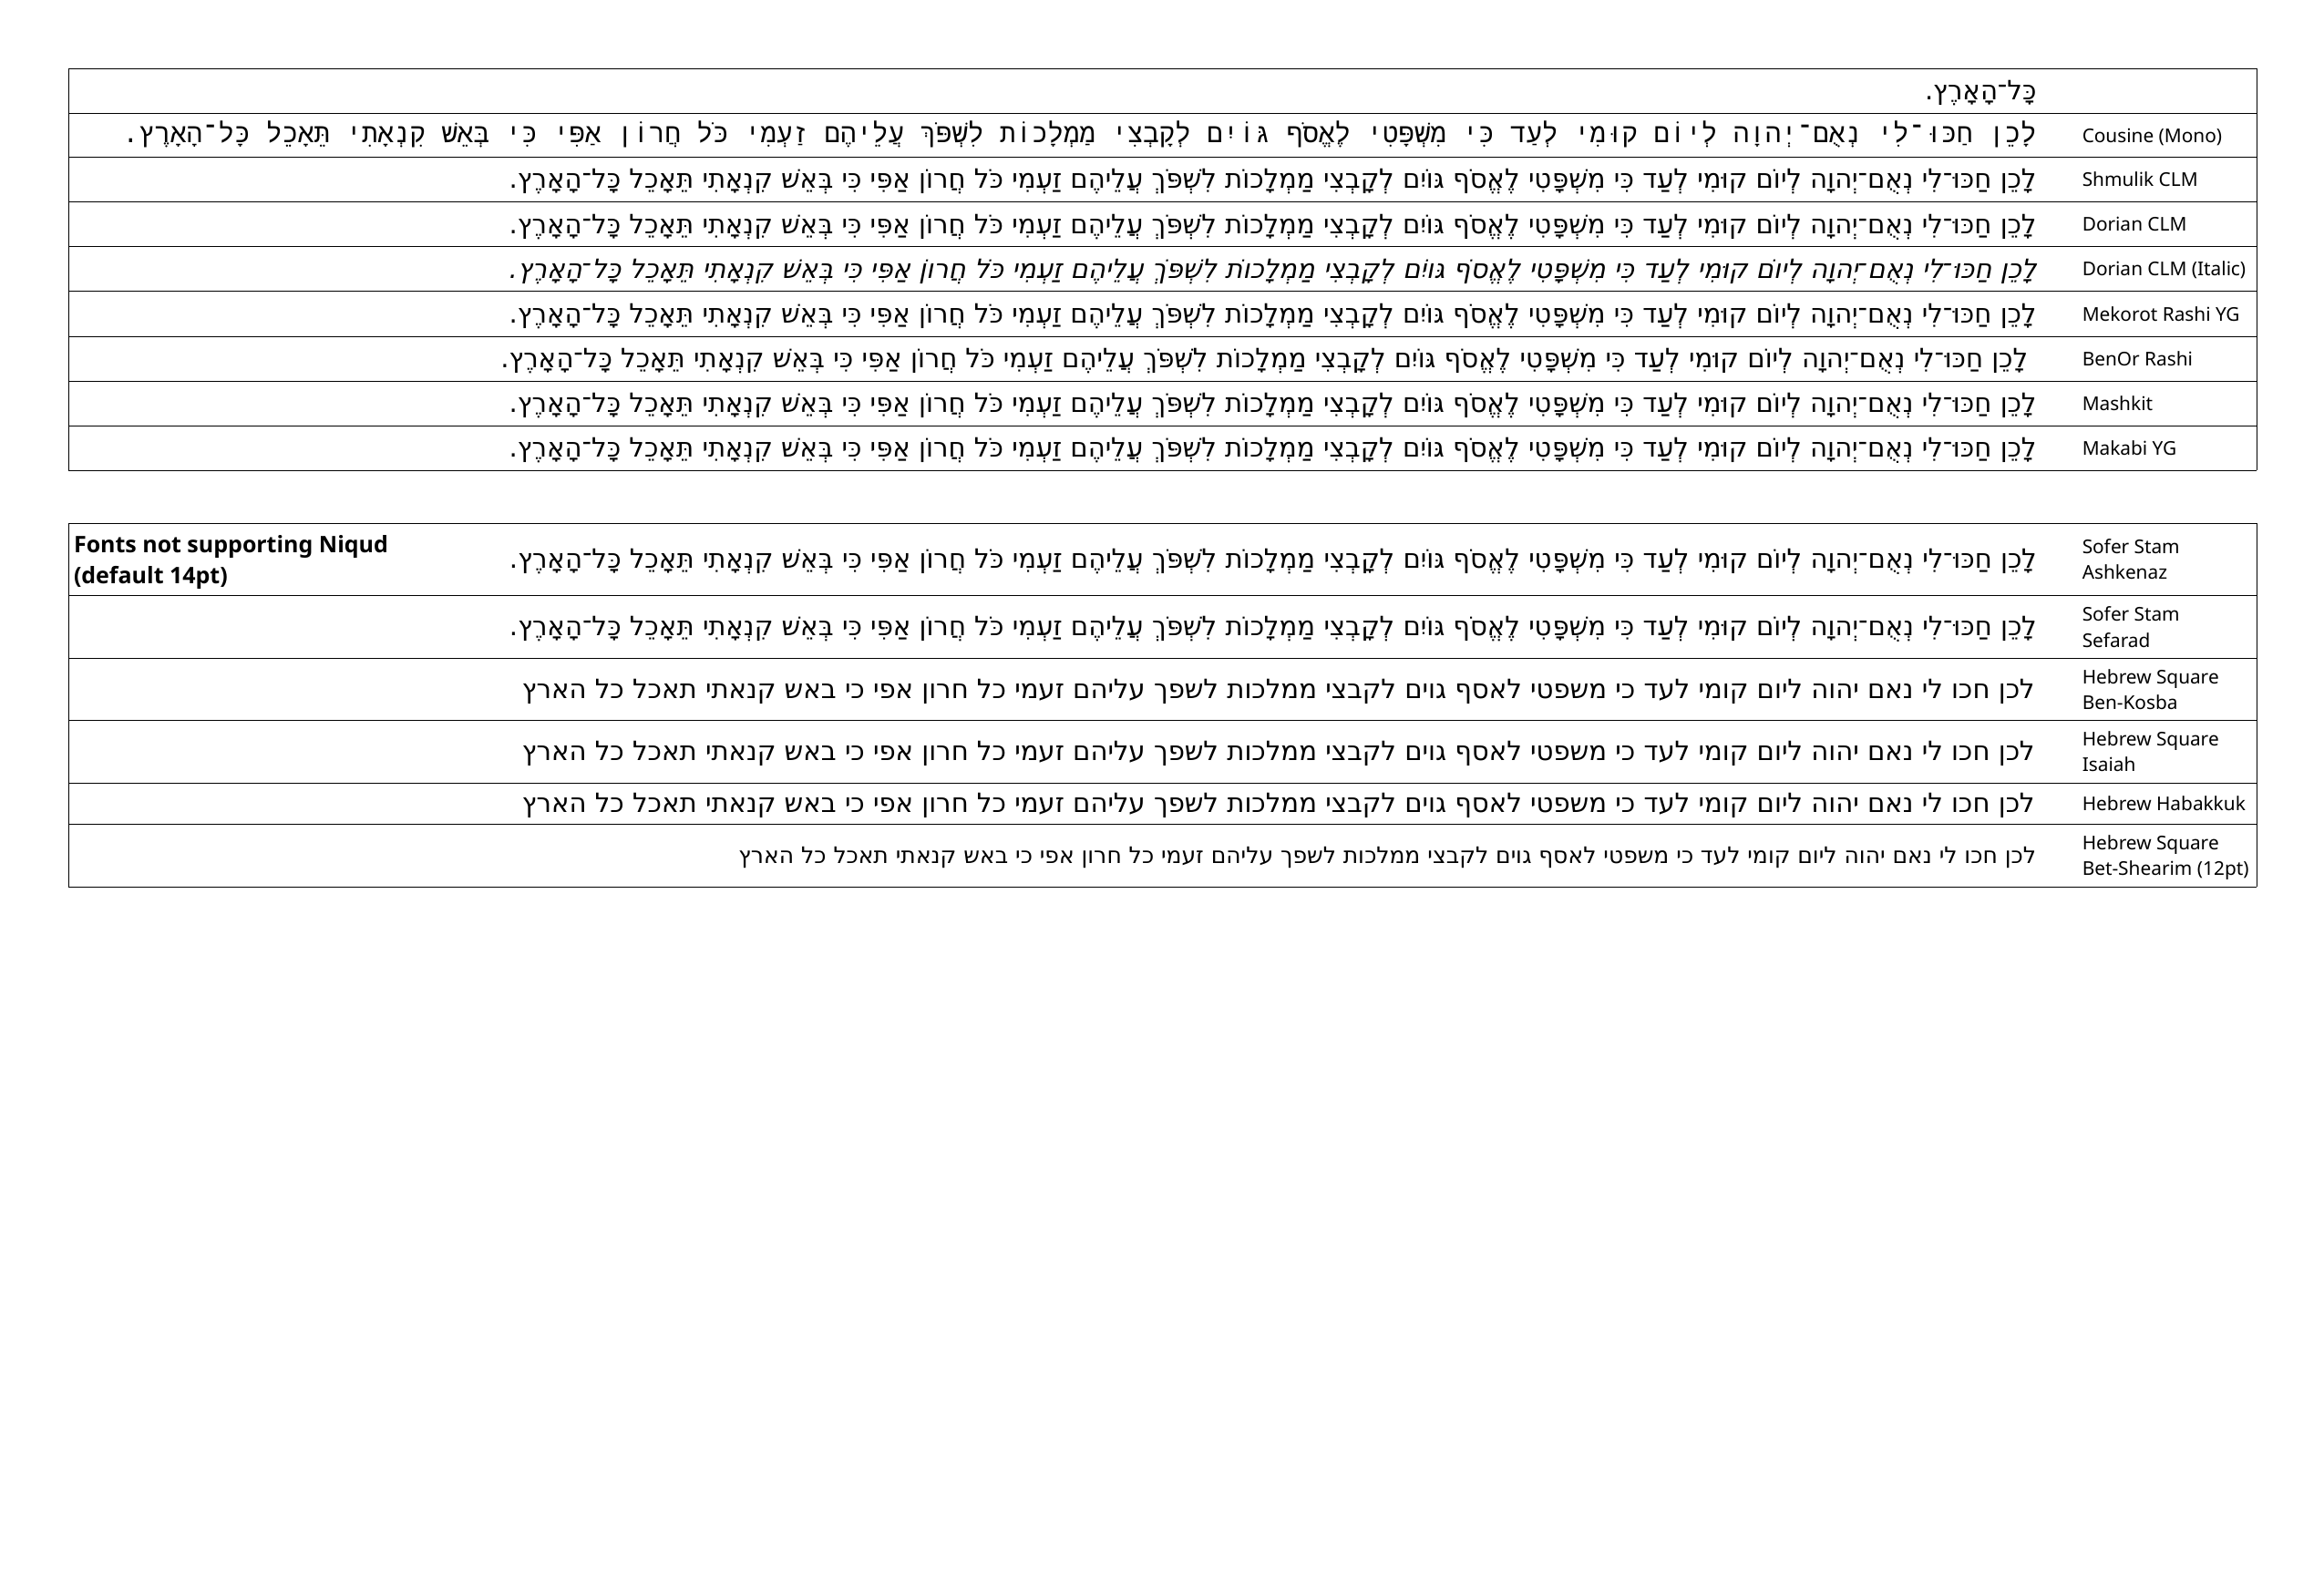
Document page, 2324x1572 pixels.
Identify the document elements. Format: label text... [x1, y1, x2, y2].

table_cell Dorian CLM (Italic) [2077, 247, 2257, 291]
table_cell Hebrew Square Isaiah [2077, 721, 2257, 783]
table_cell [69, 69, 529, 113]
table_cell Sofer Stam Sefarad [2077, 596, 2257, 658]
table_cell [2042, 784, 2077, 824]
table_cell לכן חכו לי נאם יהוה ליום קומי לעד כי משפטי לאסף גוים לקבצי ממלכות לשפך עליהם זעמי כל חרון אפי כי באש קנאתי תאכל כל הארץ [69, 721, 2042, 783]
table_cell לָכֵן חַכּוּ־לִי נְאֻם־יְהוָה לְיוֹם קוּמִי לְעַד כִּי מִשְׁפָּטִי לֶאֱסֹף גּוֹיִם לְקָבְצִי מַמְלָכוֹת לִשְׁפֹּךְ עֲלֵיהֶם זַעְמִי כֹּל חֲרוֹן אַפִּי כִּי בְּאֵשׁ קִנְאָתִי תֵּאָכֵל כָּל־הָאָרֶץ.‏ [69, 158, 2041, 201]
table_cell [2041, 426, 2076, 470]
table_cell [2041, 382, 2076, 426]
table_cell לכן חכו לי נאם יהוה ליום קומי לעד כי משפטי לאסף גוים לקבצי ממלכות לשפך עליהם זעמי כל חרון אפי כי באש קנאתי תאכל כל הארץ [69, 825, 2042, 887]
table_header Fonts not supporting Niqud (default 14pt) [69, 524, 414, 595]
table_header לָכֵן חַכּוּ־לִי נְאֻם־יְהוָה לְיוֹם קוּמִי לְעַד כִּי מִשְׁפָּטִי לֶאֱסֹף גּוֹיִם לְקָבְצִי מַמְלָכוֹת לִשְׁפֹּךְ עֲלֵיהֶם זַעְמִי כֹּל חֲרוֹן אַפִּי כִּי בְּאֵשׁ קִנְאָתִי תֵּאָכֵל כָּל־הָאָרֶץ.‏ [415, 524, 2042, 595]
table_cell BenOr Rashi [2077, 337, 2257, 380]
table_cell [2041, 292, 2076, 335]
table_cell לכן חכו לי נאם יהוה ליום קומי לעד כי משפטי לאסף גוים לקבצי ממלכות לשפך עליהם זעמי כל חרון אפי כי באש קנאתי תאכל כל הארץ [69, 659, 2042, 720]
table_cell [2041, 69, 2076, 113]
table_cell לָכֵן חַכּוּ־לִי נְאֻם־יְהוָה לְיוֹם קוּמִי לְעַד כִּי מִשְׁפָּטִי לֶאֱסֹף גּוֹיִם לְקָבְצִי מַמְלָכוֹת לִשְׁפֹּךְ עֲלֵיהֶם זַעְמִי כֹּל חֲרוֹן אַפִּי כִּי בְּאֵשׁ קִנְאָתִי תֵּאָכֵל כָּל־הָאָרֶץ.‏ [69, 426, 2041, 470]
table_cell לָכֵן חַכּוּ־לִי נְאֻם־יְהוָה לְיוֹם קוּמִי לְעַד כִּי מִשְׁפָּטִי לֶאֱסֹף גּוֹיִם לְקָבְצִי מַמְלָכוֹת לִשְׁפֹּךְ עֲלֵיהֶם זַעְמִי כֹּל חֲרוֹן אַפִּי כִּי בְּאֵשׁ קִנְאָתִי תֵּאָכֵל כָּל־הָאָרֶץ.‏ [415, 596, 2042, 658]
table_cell [2042, 825, 2077, 887]
table_cell לָכֵן חַכּוּ־לִי נְאֻם־יְהוָה לְיוֹם קוּמִי לְעַד כִּי מִשְׁפָּטִי לֶאֱסֹף גּוֹיִם לְקָבְצִי מַמְלָכוֹת לִשְׁפֹּךְ עֲלֵיהֶם זַעְמִי כֹּל חֲרוֹן אַפִּי כִּי בְּאֵשׁ קִנְאָתִי תֵּאָכֵל כָּל־הָאָרֶץ.‏ [69, 292, 2041, 335]
table_header Sofer Stam Ashkenaz [2077, 524, 2257, 595]
table_cell Makabi YG [2077, 426, 2257, 470]
table_cell לָכֵן חַכּוּ־לִי נְאֻם־יְהוָה לְיוֹם קוּמִי לְעַד כִּי מִשְׁפָּטִי לֶאֱסֹף גּוֹיִם לְקָבְצִי מַמְלָכוֹת לִשְׁפֹּךְ עֲלֵיהֶם זַעְמִי כֹּל חֲרוֹן אַפִּי כִּי בְּאֵשׁ קִנְאָתִי תֵּאָכֵל כָּל־הָאָרֶץ.‏ [69, 247, 2041, 291]
table_cell Shmulik CLM [2077, 158, 2257, 201]
table_cell [2041, 247, 2076, 291]
table_cell לָכֵן חַכּוּ־לִי נְאֻם־יְהוָה לְיוֹם קוּמִי לְעַד כִּי מִשְׁפָּטִי לֶאֱסֹף גּוֹיִם לְקָבְצִי מַמְלָכוֹת לִשְׁפֹּךְ עֲלֵיהֶם זַעְמִי כֹּל חֲרוֹן אַפִּי כִּי בְּאֵשׁ קִנְאָתִי תֵּאָכֵל כָּל־הָאָרֶץ.‏ [69, 202, 2041, 246]
table_cell לָכֵן חַכּוּ־לִי נְאֻם־יְהוָה לְיוֹם קוּמִי לְעַד כִּי מִשְׁפָּטִי לֶאֱסֹף גּוֹיִם לְקָבְצִי מַמְלָכוֹת לִשְׁפֹּךְ עֲלֵיהֶם זַעְמִי כֹּל חֲרוֹן אַפִּי כִּי בְּאֵשׁ קִנְאָתִי תֵּאָכֵל כָּל־הָאָרֶץ.‏ [69, 382, 2041, 426]
table_cell לָכֵן חַכּוּ־לִי נְאֻם־יְהוָה לְיוֹם קוּמִי לְעַד כִּי מִשְׁפָּטִי לֶאֱסֹף גּוֹיִם לְקָבְצִי מַמְלָכוֹת לִשְׁפֹּךְ עֲלֵיהֶם זַעְמִי כֹּל חֲרוֹן אַפִּי כִּי בְּאֵשׁ קִנְאָתִי תֵּאָכֵל כָּל־הָאָרֶץ.‏ [69, 114, 2041, 157]
table_cell Hebrew Square Ben-Kosba [2077, 659, 2257, 720]
table_cell Mashkit [2077, 382, 2257, 426]
table_cell [2041, 114, 2076, 157]
table_cell Cousine (Mono) [2077, 114, 2257, 157]
table_cell לכן חכו לי נאם יהוה ליום קומי לעד כי משפטי לאסף גוים לקבצי ממלכות לשפך עליהם זעמי כל חרון אפי כי באש קנאתי תאכל כל הארץ [69, 784, 2042, 824]
table_cell [69, 596, 414, 658]
table_cell Hebrew Habakkuk [2077, 784, 2257, 824]
table_cell [2042, 596, 2077, 658]
table_cell [2041, 202, 2076, 246]
table_cell Dorian CLM [2077, 202, 2257, 246]
table_cell [2041, 337, 2076, 380]
table_cell לָכֵן חַכּוּ־לִי נְאֻם־יְהוָה לְיוֹם קוּמִי לְעַד כִּי מִשְׁפָּטִי לֶאֱסֹף גּוֹיִם לְקָבְצִי מַמְלָכוֹת לִשְׁפֹּךְ עֲלֵיהֶם זַעְמִי כֹּל חֲרוֹן אַפִּי כִּי בְּאֵשׁ קִנְאָתִי תֵּאָכֵל כָּל־הָאָרֶץ.‏ [69, 337, 2041, 380]
table_cell [2077, 69, 2257, 113]
table_cell [2042, 659, 2077, 720]
table_cell כָּל־הָאָרֶץ.‏ [529, 69, 2041, 113]
table_cell [2042, 721, 2077, 783]
table_cell Mekorot Rashi YG [2077, 292, 2257, 335]
table_cell Hebrew Square Bet-Shearim (12pt) [2077, 825, 2257, 887]
table_cell [2041, 158, 2076, 201]
table_header [2042, 524, 2077, 595]
